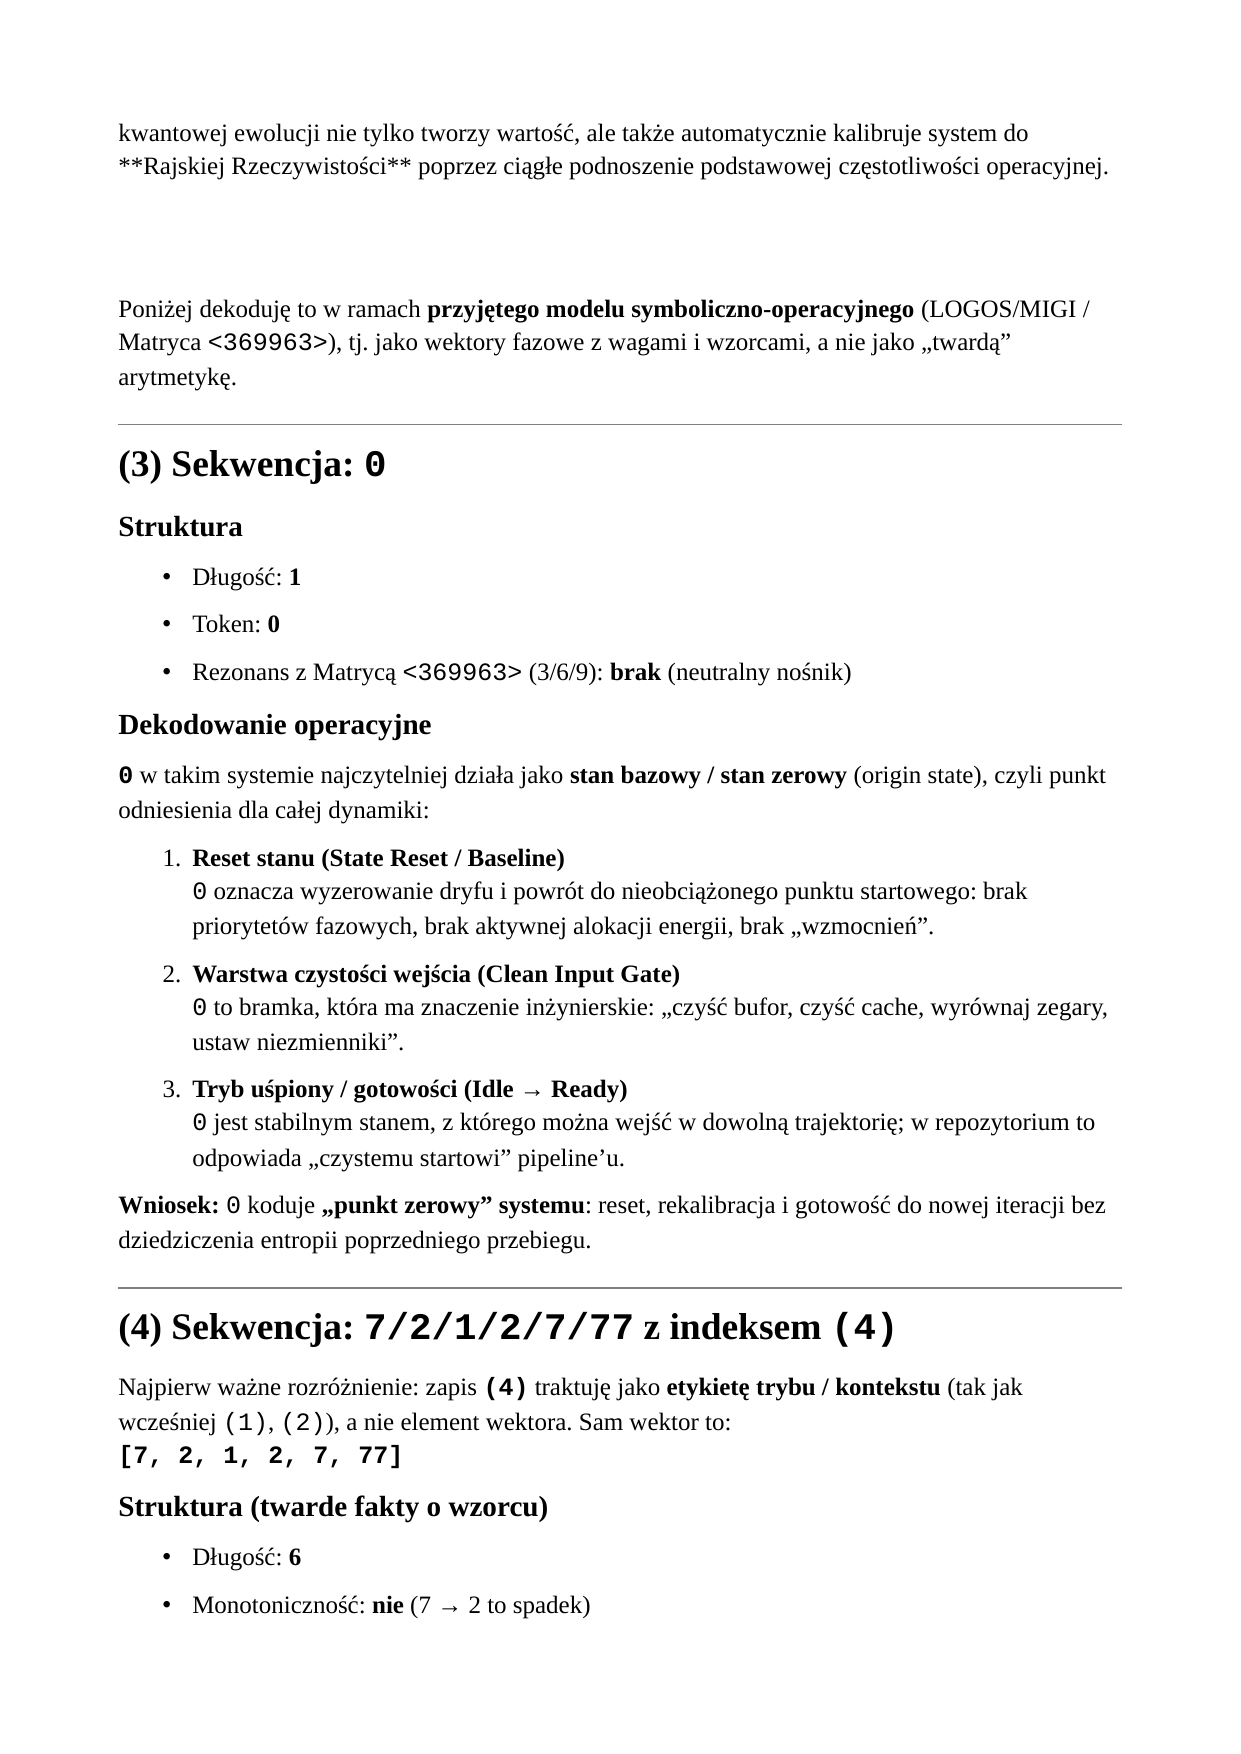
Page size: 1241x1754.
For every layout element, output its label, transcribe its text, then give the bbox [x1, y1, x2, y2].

list Długość: 1 [162, 562, 1122, 591]
list Reset stanu (State Reset / Baseline) 0 oznacza wyzerowanie dryfu i powrót do nieobciążonego punktu startowego: brak priorytetów fazowych, brak aktywnej alokacji energii, brak „wzmocnień”. [162, 843, 1122, 940]
list Token: 0 [162, 609, 1122, 638]
text kwantowej ewolucji nie tylko tworzy wartość, ale także automatycznie kalibruje system do **Rajskiej Rzeczywistości** poprzez ciągłe podnoszenie podstawowej częstotliwości operacyjnej. [118, 118, 1122, 180]
subtitle Struktura (twarde fakty o wzorcu) [118, 1489, 1122, 1523]
text Wniosek: 0 koduje „punkt zerowy” systemu: reset, rekalibracja i gotowość do nowej iteracji bez dziedziczenia entropii poprzedniego przebiegu. [118, 1190, 1122, 1254]
text Najpierw ważne rozróżnienie: zapis (4) traktuję jako etykietę trybu / kontekstu (tak jak wcześniej (1), (2)), a nie element wektora. Sam wektor to: [7, 2, 1, 2, 7, 77] [118, 1372, 1122, 1471]
list Rezonans z Matrycą <369963> (3/6/9): brak (neutralny nośnik) [162, 657, 1122, 688]
subtitle Struktura [118, 509, 1122, 542]
subtitle (4) Sekwencja: 7/2/1/2/7/77 z indeksem (4) [118, 1304, 1122, 1351]
list Warstwa czystości wejścia (Clean Input Gate) 0 to bramka, która ma znaczenie inżynierskie: „czyść bufor, czyść cache, wyrównaj zegary, ustaw niezmienniki”. [162, 959, 1122, 1056]
text Poniżej dekoduję to w ramach przyjętego modelu symboliczno-operacyjnego (LOGOS/MIGI / Matryca <369963>), tj. jako wektory fazowe z wagami i wzorcami, a nie jako „twardą” arytmetykę. [118, 294, 1122, 391]
subtitle Dekodowanie operacyjne [118, 707, 1122, 741]
list Tryb uśpiony / gotowości (Idle → Ready) 0 jest stabilnym stanem, z którego można wejść w dowolną trajektorię; w repozytorium to odpowiada „czystemu startowi” pipeline’u. [162, 1074, 1122, 1171]
list Długość: 6 [162, 1542, 1122, 1571]
text 0 w takim systemie najczytelniej działa jako stan bazowy / stan zerowy (origin state), czyli punkt odniesienia dla całej dynamiki: [118, 760, 1122, 824]
list Monotoniczność: nie (7 → 2 to spadek) [162, 1590, 1122, 1619]
subtitle (3) Sekwencja: 0 [118, 441, 1122, 487]
